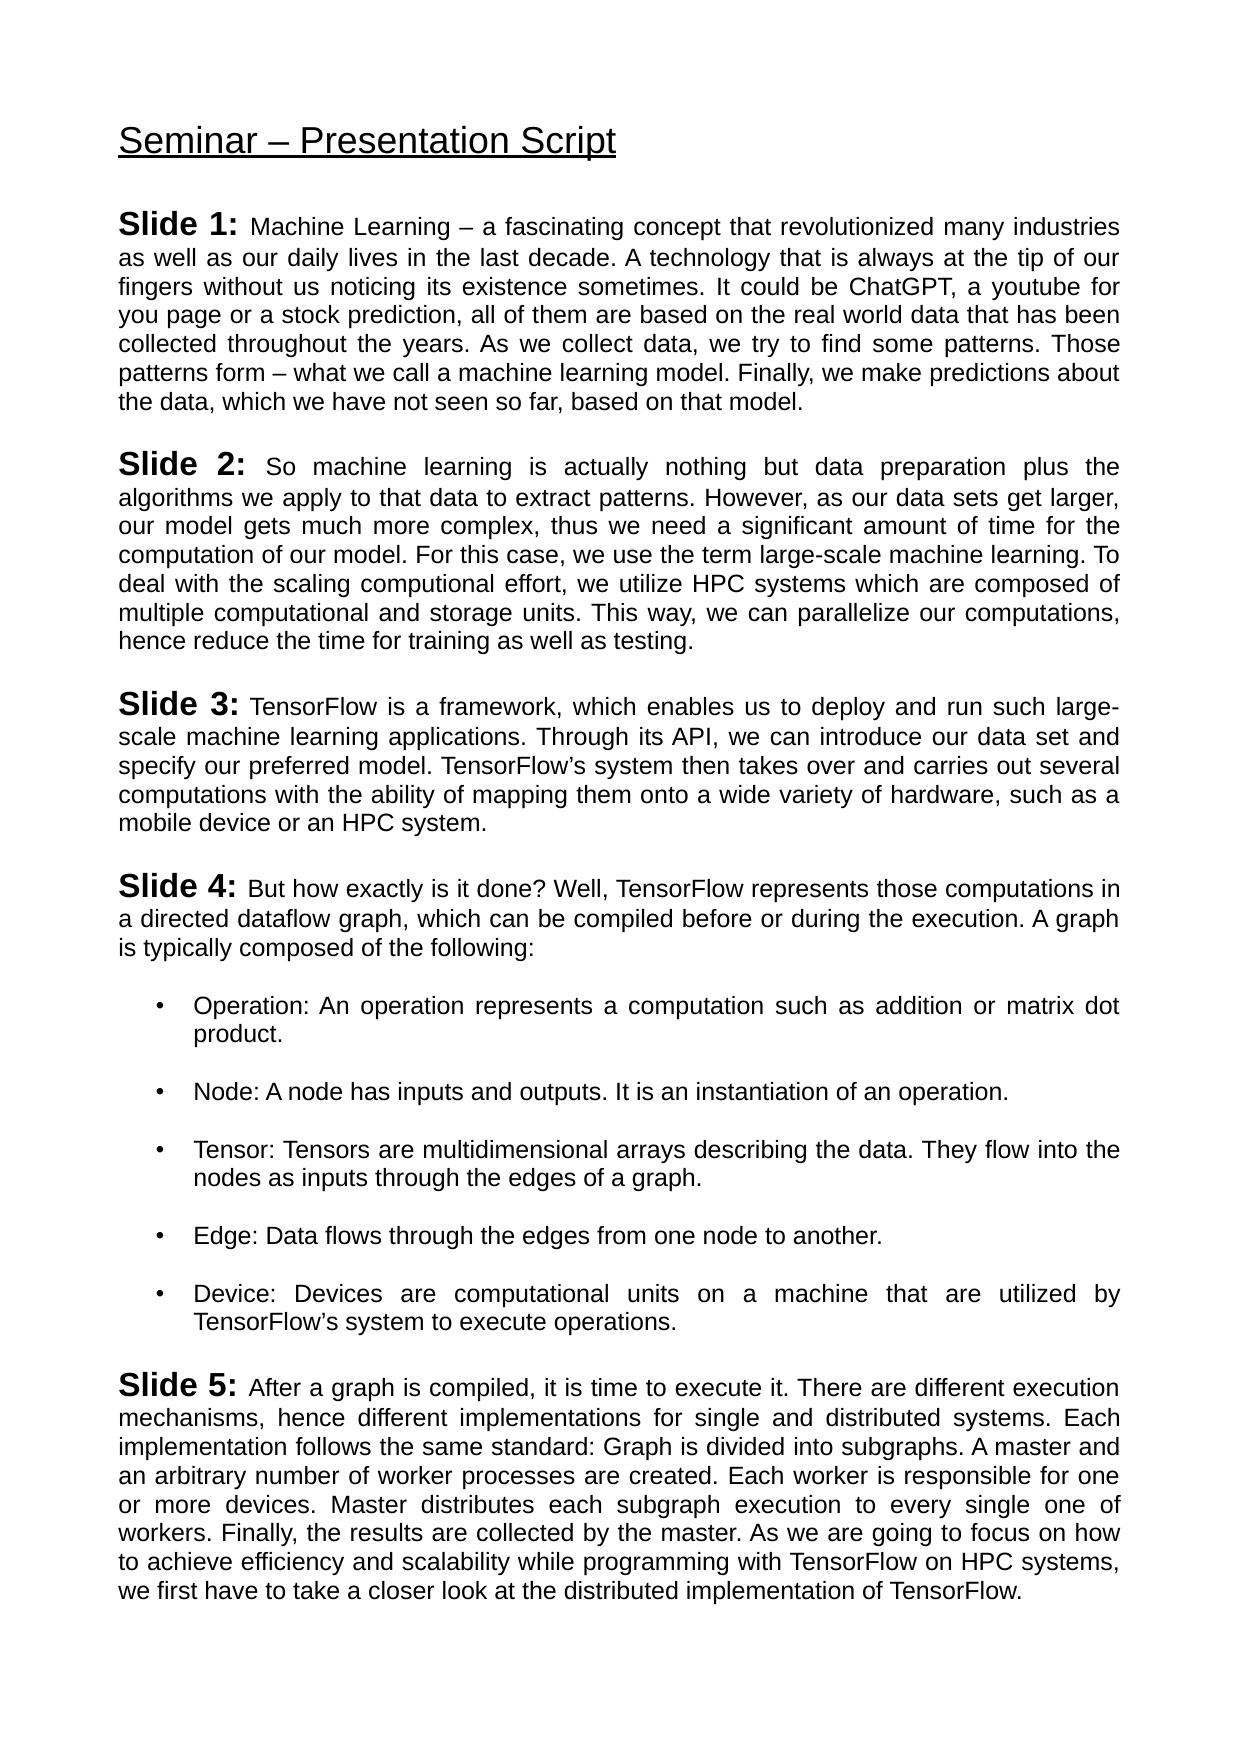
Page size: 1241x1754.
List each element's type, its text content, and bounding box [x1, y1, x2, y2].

text Slide 1: Machine Learning – a fascinating concept that revolutionized many industries as well as our daily lives in the last decade. A technology that is always at the tip of our fingers without us noticing its existence sometimes. It could be ChatGPT, a youtube for you page or a stock prediction, all of them are based on the real world data that has been collected throughout the years. As we collect data, we try to find some patterns. Those patterns form – what we call a machine learning model. Finally, we make predictions about the data, which we have not seen so far, based on that model. [118, 204, 1122, 415]
text Slide 2: So machine learning is actually nothing but data preparation plus the algorithms we apply to that data to extract patterns. However, as our data sets get larger, our model gets much more complex, thus we need a significant amount of time for the computation of our model. For this case, we use the term large-scale machine learning. To deal with the scaling computional effort, we utilize HPC systems which are composed of multiple computational and storage units. This way, we can parallelize our computations, hence reduce the time for training as well as testing. [118, 444, 1122, 655]
text Slide 4: But how exactly is it done? Well, TensorFlow represents those computations in a directed dataflow graph, which can be compiled before or during the execution. A graph is typically composed of the following: [118, 866, 1122, 962]
text Slide 3: TensorFlow is a framework, which enables us to deploy and run such large-scale machine learning applications. Through its API, we can introduce our data set and specify our preferred model. TensorFlow’s system then takes over and carries out several computations with the ability of mapping them onto a wide variety of hardware, such as a mobile device or an HPC system. [118, 684, 1122, 837]
list Edge: Data flows through the edges from one node to another. [156, 1221, 1122, 1250]
list Tensor: Tensors are multidimensional arrays describing the data. They flow into the nodes as inputs through the edges of a graph. [156, 1134, 1122, 1192]
text ­Seminar – Presentation Script [118, 118, 1122, 161]
text Slide 5: After a graph is compiled, it is time to execute it. There are different execution mechanisms, hence different implementations for single and distributed systems. Each implementation follows the same standard: Graph is divided into subgraphs. A master and an arbitrary number of worker processes are created. Each worker is responsible for one or more devices. Master distributes each subgraph execution to every single one of workers. Finally, the results are collected by the master. As we are going to focus on how to achieve efficiency and scalability while programming with TensorFlow on HPC systems, we first have to take a closer look at the distributed implementation of TensorFlow. [118, 1365, 1122, 1604]
list Device: Devices are computational units on a machine that are utilized by TensorFlow’s system to execute operations. [156, 1278, 1122, 1336]
list Node: A node has inputs and outputs. It is an instantiation of an operation. [156, 1077, 1122, 1106]
list Operation: An operation represents a computation such as addition or matrix dot product. [156, 991, 1122, 1048]
